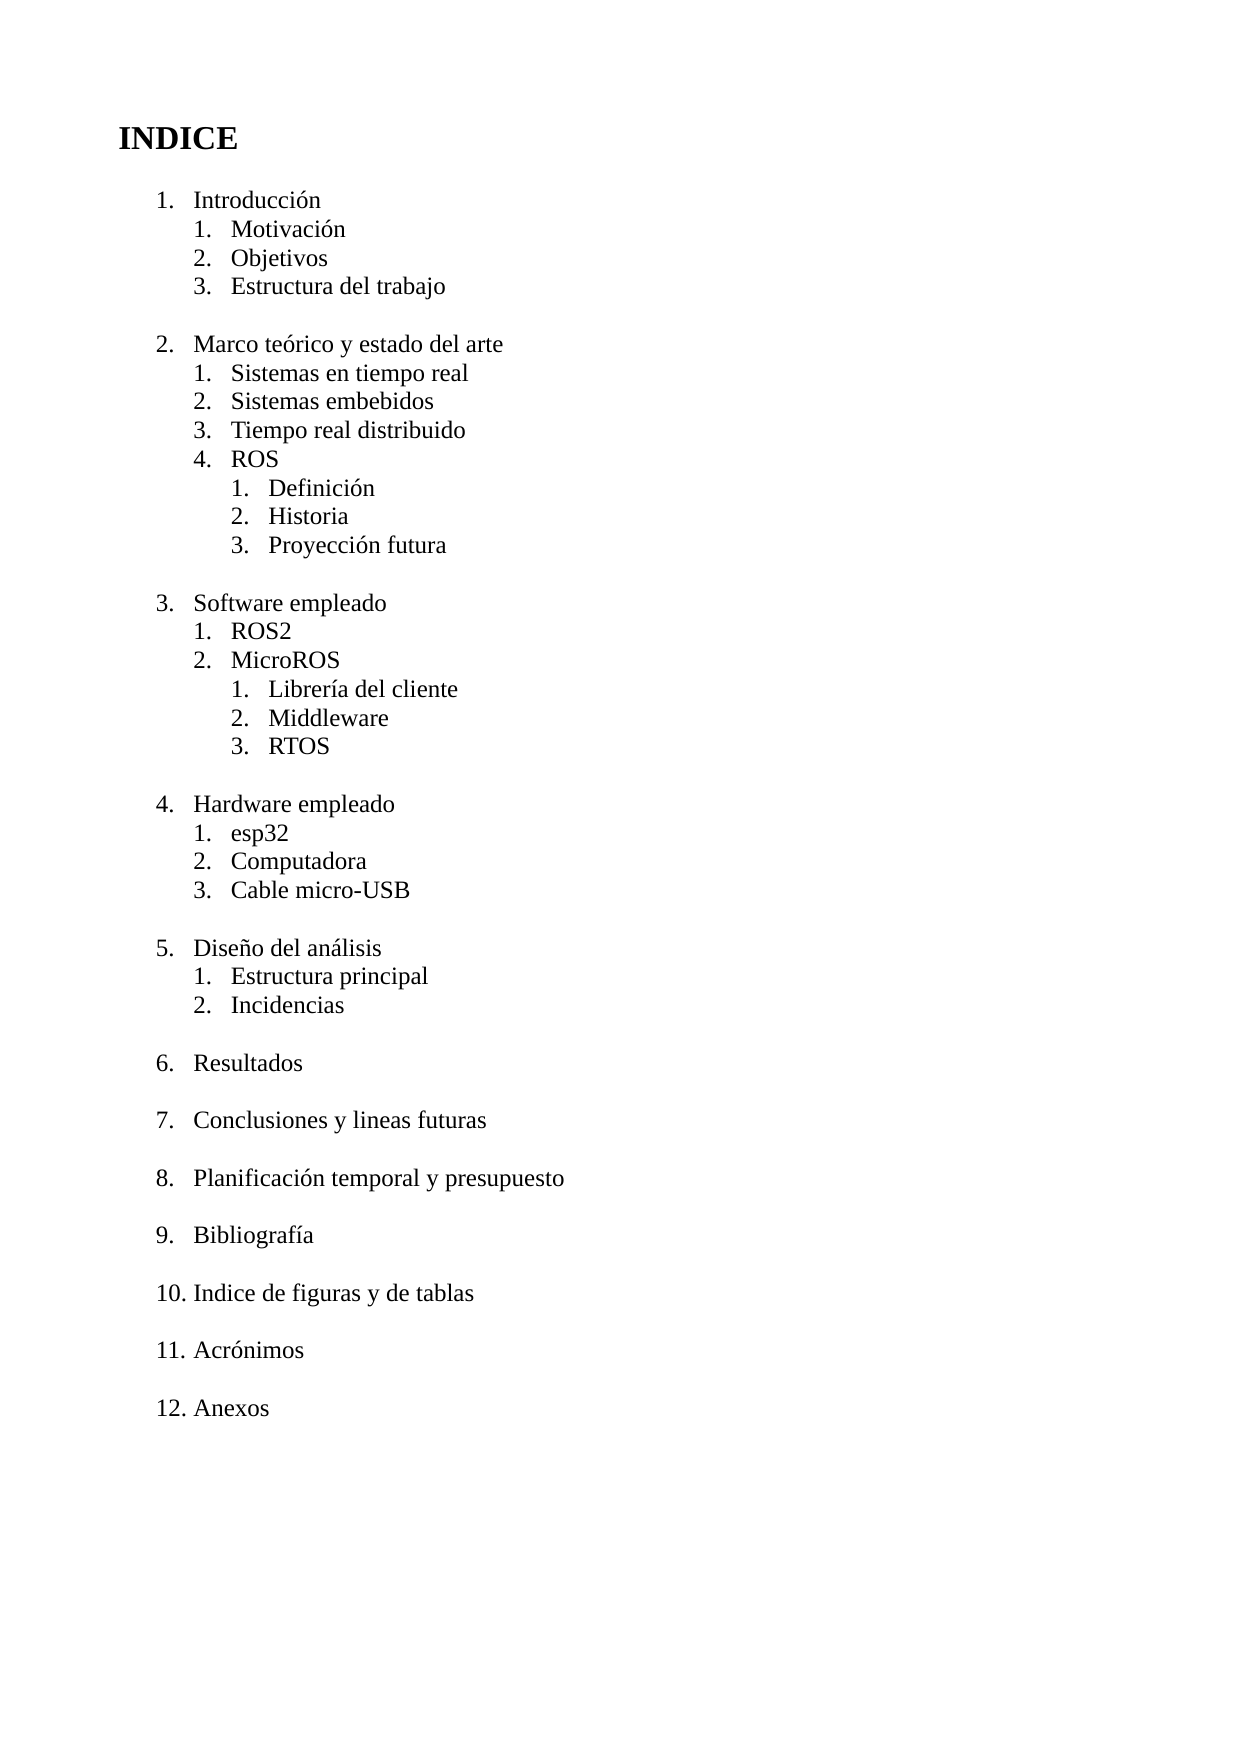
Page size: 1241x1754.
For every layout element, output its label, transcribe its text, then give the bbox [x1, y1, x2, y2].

list Resultados [156, 1048, 1122, 1076]
list Hardware empleado [156, 789, 1122, 818]
list Definición [231, 473, 1122, 501]
list ROS [193, 444, 1122, 473]
list Introducción [156, 185, 1122, 214]
list Planificación temporal y presupuesto [156, 1163, 1122, 1191]
list Indice de figuras y de tablas [156, 1278, 1122, 1306]
list Historia [231, 501, 1122, 530]
list Sistemas embebidos [193, 386, 1122, 415]
list Marco teórico y estado del arte [156, 329, 1122, 358]
list Conclusiones y lineas futuras [156, 1105, 1122, 1134]
list Acrónimos [156, 1335, 1122, 1364]
list ROS2 [193, 616, 1122, 645]
list Tiempo real distribuido [193, 415, 1122, 444]
list Proyección futura [231, 530, 1122, 559]
list esp32 [193, 818, 1122, 846]
list Motivación [193, 214, 1122, 243]
list RTOS [231, 731, 1122, 760]
list Incidencias [193, 990, 1122, 1019]
list Computadora [193, 846, 1122, 875]
list Anexos [156, 1393, 1122, 1421]
list Sistemas en tiempo real [193, 358, 1122, 386]
list Diseño del análisis [156, 933, 1122, 961]
list Librería del cliente [231, 674, 1122, 703]
list Objetivos [193, 243, 1122, 271]
list Bibliografía [156, 1220, 1122, 1249]
list Software empleado [156, 588, 1122, 616]
list Estructura del trabajo [193, 271, 1122, 300]
text INDICE [118, 118, 1122, 156]
list MicroROS [193, 645, 1122, 674]
list Cable micro-USB [193, 875, 1122, 904]
list Middleware [231, 703, 1122, 731]
list Estructura principal [193, 961, 1122, 990]
